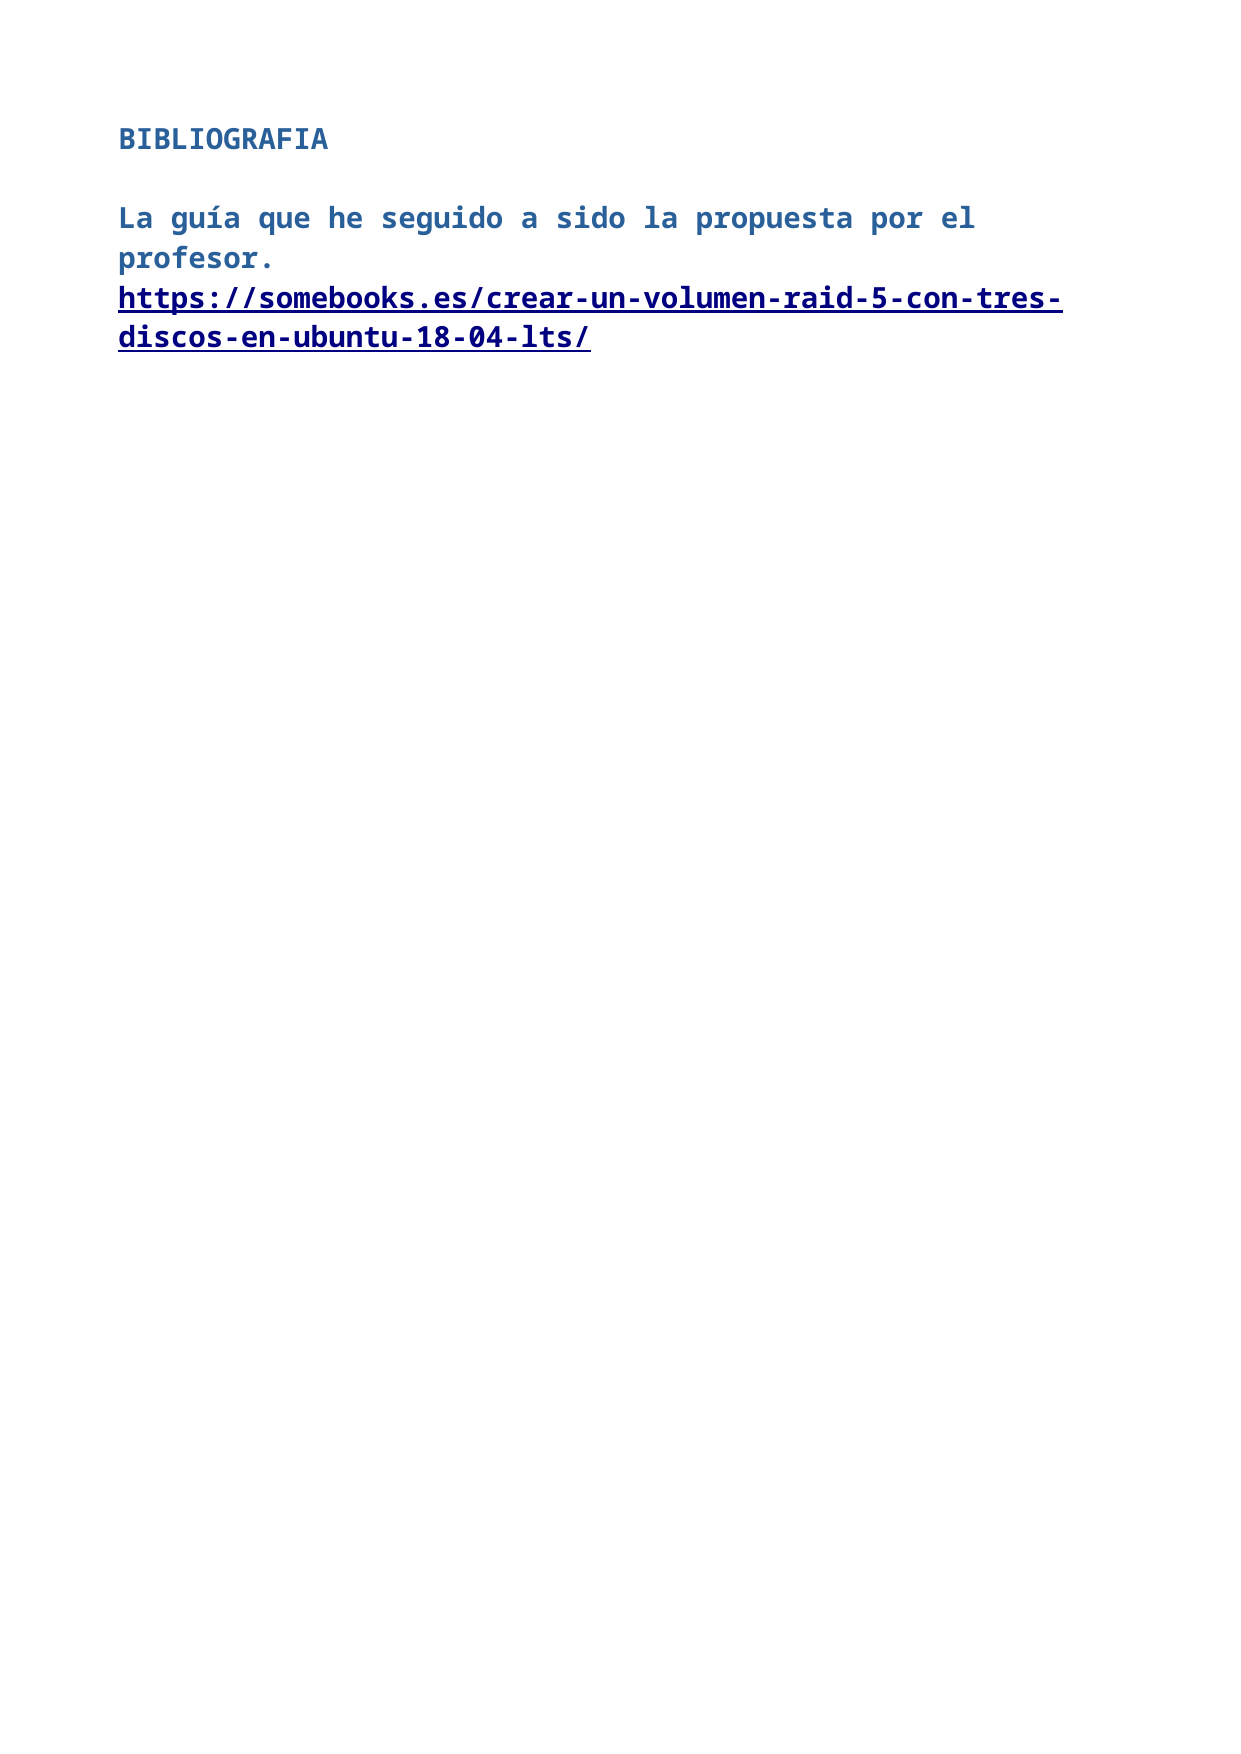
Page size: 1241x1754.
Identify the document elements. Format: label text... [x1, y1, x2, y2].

text La guía que he seguido a sido la propuesta por el profesor. [118, 197, 1122, 277]
text https://somebooks.es/crear-un-volumen-raid-5-con-tres-discos-en-ubuntu-18-04-lts/ [118, 277, 1122, 356]
text BIBLIOGRAFIA [118, 118, 1122, 158]
